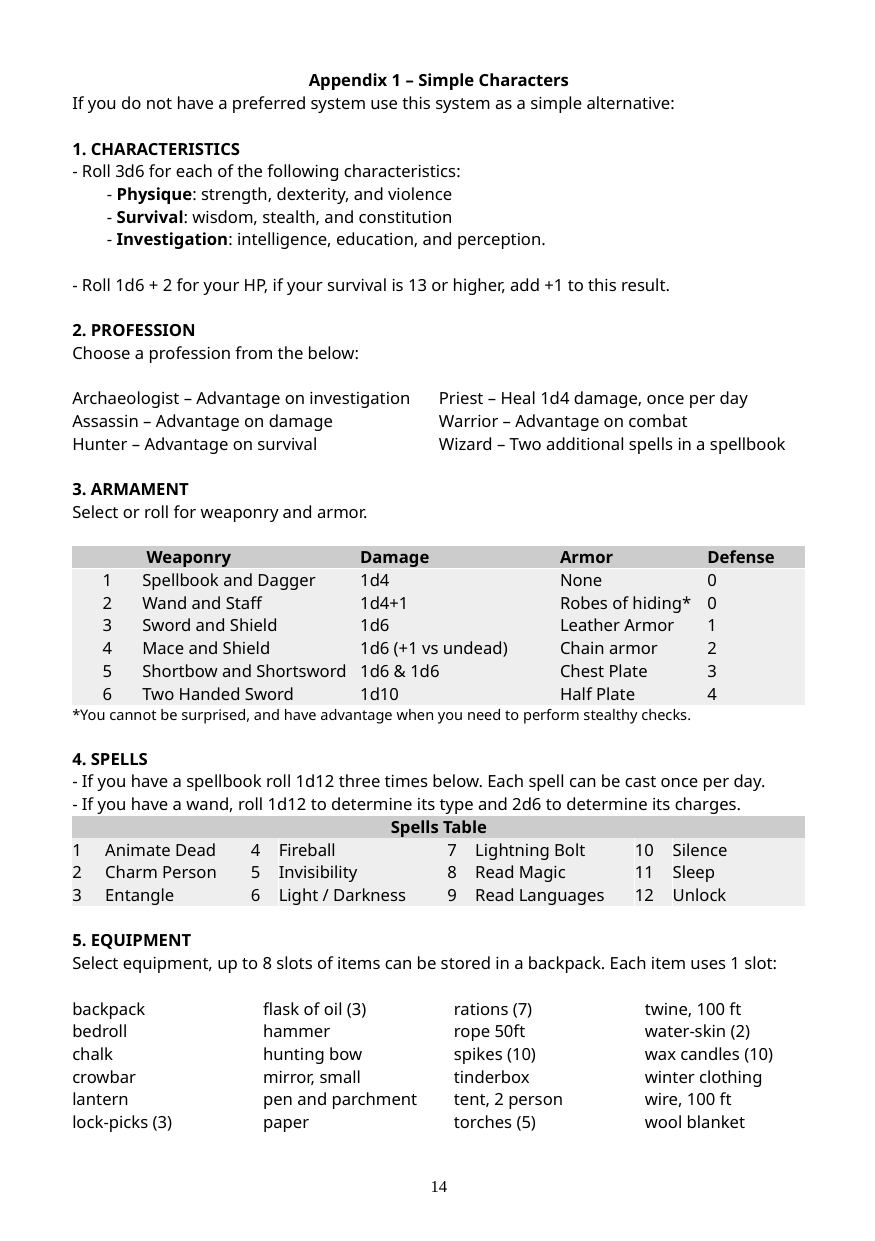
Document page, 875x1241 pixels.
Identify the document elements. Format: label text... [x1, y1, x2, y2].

text tent, 2 person [454, 1088, 614, 1111]
table_cell 4 [72, 637, 142, 659]
table_cell Light / Darkness [279, 884, 447, 906]
text spikes (10) [454, 1043, 614, 1065]
text - Physique: strength, dexterity, and violence [72, 182, 806, 205]
table_header Damage [360, 546, 560, 568]
text 2. PROFESSION [72, 319, 806, 341]
text - Survival: wisdom, stealth, and constitution [72, 205, 806, 228]
table_cell 5 [72, 659, 142, 682]
table_cell 3 [707, 659, 805, 682]
text wool blanket [644, 1111, 806, 1133]
table_cell Assassin – Advantage on damage [72, 410, 439, 432]
text Appendix 1 – Simple Characters [72, 69, 806, 92]
table_cell Sleep [673, 861, 805, 884]
text flask of oil (3) [263, 997, 424, 1020]
text hammer [263, 1020, 424, 1043]
text mirror, small [263, 1065, 424, 1088]
table_cell Two Handed Sword [142, 682, 360, 705]
table_cell 3 [72, 884, 105, 906]
table_cell 8 [447, 861, 475, 884]
table_cell Sword and Shield [142, 614, 360, 637]
table_cell Half Plate [560, 682, 707, 705]
table_cell 1d6 & 1d6 [360, 659, 560, 682]
text rope 50ft [454, 1020, 614, 1043]
table_cell Leather Armor [560, 614, 707, 637]
table_header Priest – Heal 1d4 damage, once per day [439, 387, 806, 409]
table_cell 1d6 [360, 614, 560, 637]
table_cell 0 [707, 569, 805, 591]
table_cell 1 [707, 614, 805, 637]
table_cell Entangle [105, 884, 251, 906]
text pen and parchment paper [263, 1088, 424, 1133]
table_cell 4 [251, 838, 278, 861]
table_cell Hunter – Advantage on survival [72, 432, 439, 455]
text lantern [72, 1088, 233, 1111]
table_cell Robes of hiding* [560, 591, 707, 614]
table_header Weaponry [142, 546, 360, 568]
table_cell 9 [447, 884, 475, 906]
text twine, 100 ft [644, 997, 806, 1020]
text bedroll [72, 1020, 233, 1043]
text wax candles (10) [644, 1043, 806, 1065]
table_cell 1d10 [360, 682, 560, 705]
table_cell 1d4 [360, 569, 560, 591]
table_cell Read Languages [475, 884, 634, 906]
table_cell 1d6 (+1 vs undead) [360, 637, 560, 659]
table_cell 1 [72, 569, 142, 591]
text 3. ARMAMENT [72, 478, 806, 500]
table_cell Charm Person [105, 861, 251, 884]
table_cell Fireball [279, 838, 447, 861]
text water-skin (2) [644, 1020, 806, 1043]
table_cell 1d4+1 [360, 591, 560, 614]
table_cell 11 [635, 861, 672, 884]
table_header [72, 546, 142, 568]
table_header Defense [707, 546, 805, 568]
table_cell Unlock [673, 884, 805, 906]
table_cell 1 [72, 838, 105, 861]
table_cell Invisibility [279, 861, 447, 884]
text torches (5) [454, 1111, 614, 1133]
table_cell Wizard – Two additional spells in a spellbook [439, 432, 806, 455]
table_cell Warrior – Advantage on combat [439, 410, 806, 432]
text 5. EQUIPMENT [72, 929, 806, 952]
table_cell 10 [635, 838, 672, 861]
table_cell 12 [635, 884, 672, 906]
text Select equipment, up to 8 slots of items can be stored in a backpack. Each item uses 1 slot: [72, 952, 806, 997]
table_cell 4 [707, 682, 805, 705]
text Choose a profession from the below: [72, 341, 806, 364]
text - Roll 1d6 + 2 for your HP, if your survival is 13 or higher, add +1 to this result. [72, 273, 806, 296]
text *You cannot be surprised, and have advantage when you need to perform stealthy checks. [72, 705, 806, 725]
table_cell Chest Plate [560, 659, 707, 682]
table_cell 5 [251, 861, 278, 884]
text winter clothing [644, 1065, 806, 1088]
table_cell Spellbook and Dagger [142, 569, 360, 591]
text - If you have a wand, roll 1d12 to determine its type and 2d6 to determine its charges. [72, 793, 806, 816]
table_cell Wand and Staff [142, 591, 360, 614]
text 1. CHARACTERISTICS [72, 137, 806, 160]
text lock-picks (3) [72, 1111, 233, 1133]
text - If you have a spellbook roll 1d12 three times below. Each spell can be cast once per day. [72, 770, 806, 793]
table_cell 2 [72, 861, 105, 884]
table_cell 6 [72, 682, 142, 705]
table_cell Silence [673, 838, 805, 861]
table_header Armor [560, 546, 707, 568]
text backpack [72, 997, 233, 1020]
table_cell 3 [72, 614, 142, 637]
table_cell Lightning Bolt [475, 838, 634, 861]
table_cell 0 [707, 591, 805, 614]
text wire, 100 ft [644, 1088, 806, 1111]
table_cell 7 [447, 838, 475, 861]
text chalk [72, 1043, 233, 1065]
table_cell 2 [707, 637, 805, 659]
table_cell Read Magic [475, 861, 634, 884]
table_cell Mace and Shield [142, 637, 360, 659]
text - Roll 3d6 for each of the following characteristics: [72, 160, 806, 182]
table_header Archaeologist – Advantage on investigation [72, 387, 439, 409]
text Select or roll for weaponry and armor. [72, 500, 806, 523]
table_cell 2 [72, 591, 142, 614]
text If you do not have a preferred system use this system as a simple alternative: [72, 92, 806, 114]
table_cell Animate Dead [105, 838, 251, 861]
text 4. SPELLS [72, 747, 806, 770]
text tinderbox [454, 1065, 614, 1088]
table_cell Shortbow and Shortsword [142, 659, 360, 682]
text - Investigation: intelligence, education, and perception. [72, 228, 806, 273]
table_cell 6 [251, 884, 278, 906]
table_cell None [560, 569, 707, 591]
text hunting bow [263, 1043, 424, 1065]
text rations (7) [454, 997, 614, 1020]
table_header Spells Table [72, 816, 805, 838]
table_cell Chain armor [560, 637, 707, 659]
text crowbar [72, 1065, 233, 1088]
